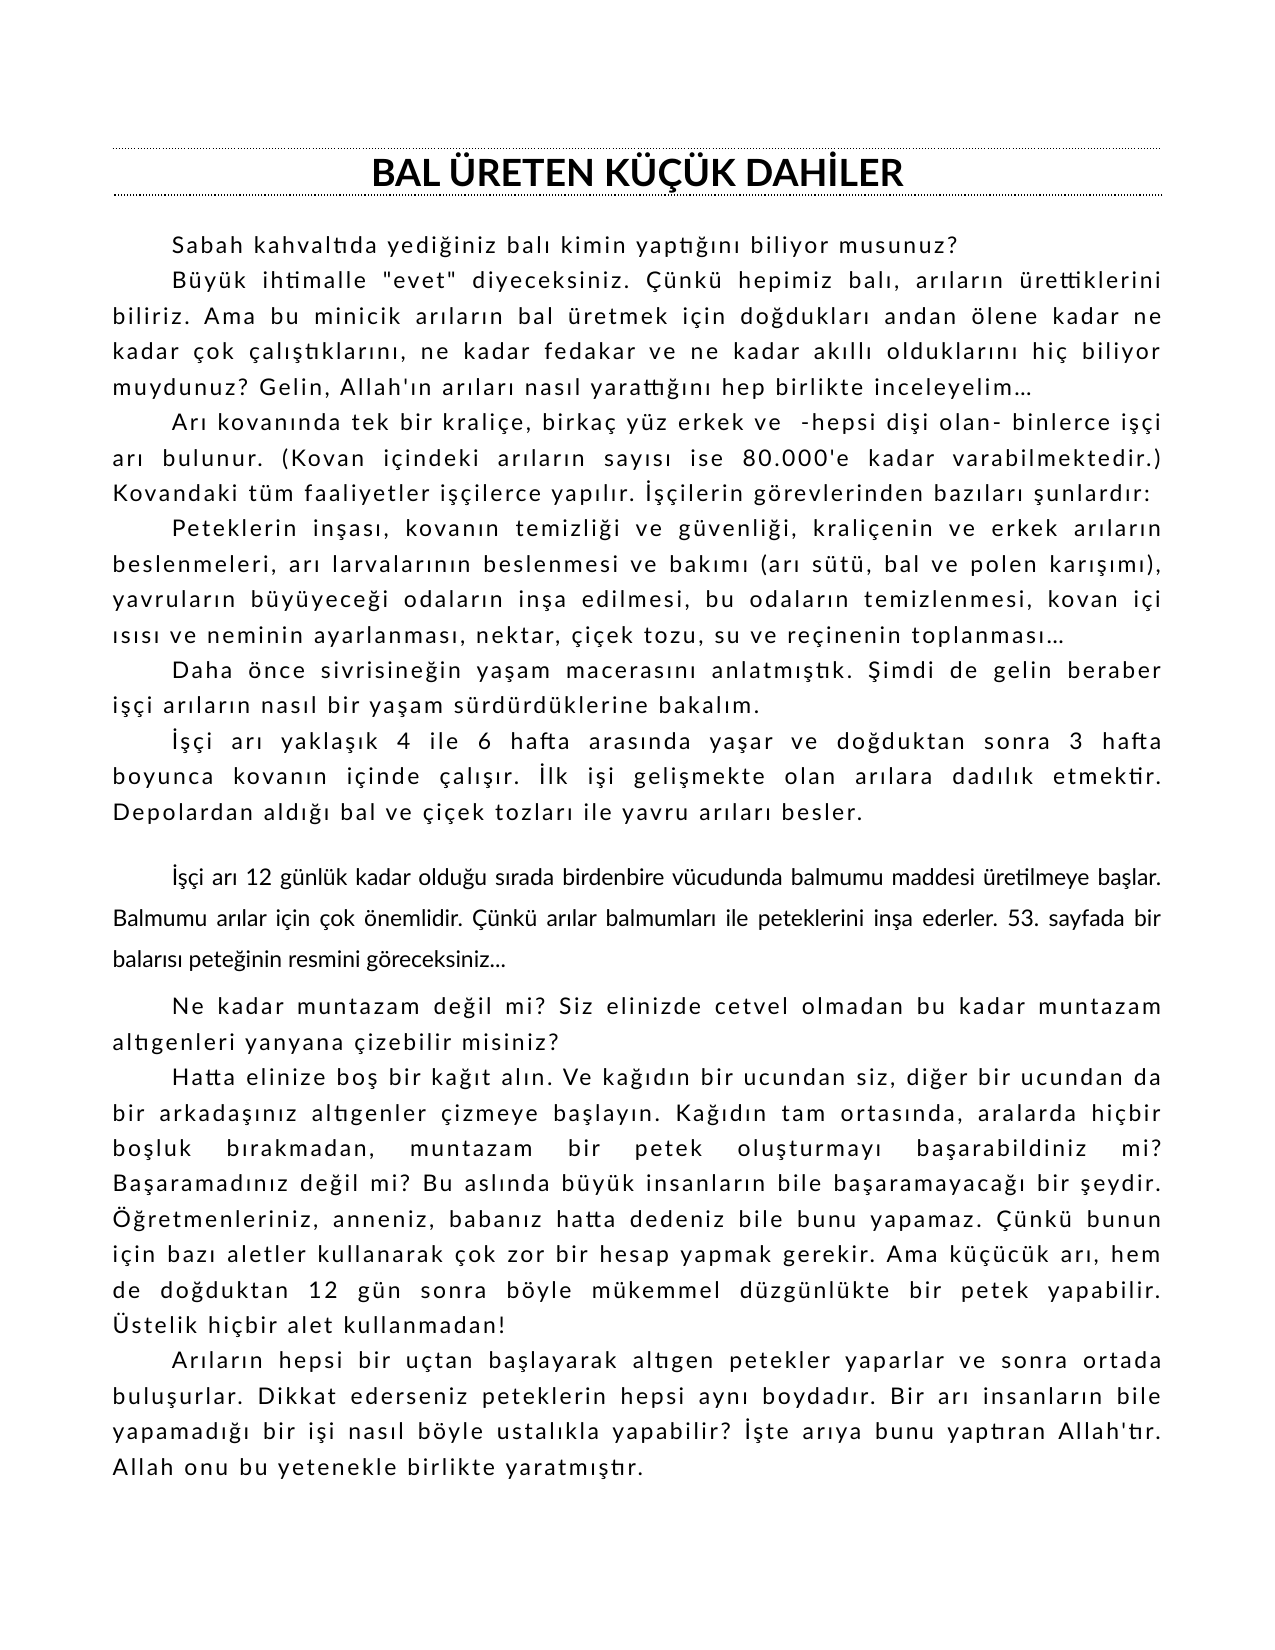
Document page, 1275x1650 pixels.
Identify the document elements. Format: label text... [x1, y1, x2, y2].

text Sabah kahvaltıda yediğiniz balı kimin yaptığını biliyor musunuz? [112, 225, 1162, 261]
text İşçi arı yaklaşık 4 ile 6 hafta arasında yaşar ve doğduktan sonra 3 hafta boyunca kovanın içinde çalışır. İlk işi gelişmekte olan arılara dadılık etmektir. Depolardan aldığı bal ve çiçek tozları ile yavru arıları besler. [112, 721, 1162, 827]
text Ne kadar muntazam değil mi? Siz elinizde cetvel olmadan bu kadar muntazam altıgenleri yanyana çizebilir misiniz? [112, 986, 1162, 1057]
text Hatta elinize boş bir kağıt alın. Ve kağıdın bir ucundan siz, diğer bir ucundan da bir arkadaşınız altıgenler çizmeye başlayın. Kağıdın tam ortasında, aralarda hiçbir boşluk bırakmadan, muntazam bir petek oluşturmayı başarabildiniz mi? Başaramadınız değil mi? Bu aslında büyük insanların bile başaramayacağı bir şeydir. Öğretmenleriniz, anneniz, babanız hatta dedeniz bile bunu yapamaz. Çünkü bunun için bazı aletler kullanarak çok zor bir hesap yapmak gerekir. Ama küçücük arı, hem de doğduktan 12 gün sonra böyle mükemmel düzgünlükte bir petek yapabilir. Üstelik hiçbir alet kullanmadan! [112, 1057, 1162, 1341]
text Büyük ihtimalle "evet" diyeceksiniz. Çünkü hepimiz balı, arıların ürettiklerini biliriz. Ama bu minicik arıların bal üretmek için doğdukları andan ölene kadar ne kadar çok çalıştıklarını, ne kadar fedakar ve ne kadar akıllı olduklarını hiç biliyor muydunuz? Gelin, Allah'ın arıları nasıl yarattığını hep birlikte inceleyelim… [112, 261, 1162, 402]
text Arıların hepsi bir uçtan başlayarak altıgen petekler yaparlar ve sonra ortada buluşurlar. Dikkat ederseniz peteklerin hepsi aynı boydadır. Bir arı insanların bile yapamadığı bir işi nasıl böyle ustalıkla yapabilir? İşte arıya bunu yaptıran Allah'tır. Allah onu bu yetenekle birlikte yaratmıştır. [112, 1341, 1162, 1482]
subtitle İşçi arı 12 günlük kadar olduğu sırada birdenbire vücudunda balmumu maddesi üretilmeye başlar. Balmumu arılar için çok önemlidir. Çünkü arılar balmumları ile peteklerini inşa ederler. 53. sayfada bir balarısı peteğinin resmini göreceksiniz... [112, 863, 1162, 973]
text Daha önce sivrisineğin yaşam macerasını anlatmıştık. Şimdi de gelin beraber işçi arıların nasıl bir yaşam sürdürdüklerine bakalım. [112, 650, 1162, 721]
text BAL ÜRETEN KÜÇÜK DAHİLER [112, 148, 1162, 196]
text Arı kovanında tek bir kraliçe, birkaç yüz erkek ve -hepsi dişi olan- binlerce işçi arı bulunur. (Kovan içindeki arıların sayısı ise 80.000'e kadar varabilmektedir.) Kovandaki tüm faaliyetler işçilerce yapılır. İşçilerin görevlerinden bazıları şunlardır: [112, 402, 1162, 508]
text Peteklerin inşası, kovanın temizliği ve güvenliği, kraliçenin ve erkek arıların beslenmeleri, arı larvalarının beslenmesi ve bakımı (arı sütü, bal ve polen karışımı), yavruların büyüyeceği odaların inşa edilmesi, bu odaların temizlenmesi, kovan içi ısısı ve neminin ayarlanması, nektar, çiçek tozu, su ve reçinenin toplanması… [112, 508, 1162, 650]
